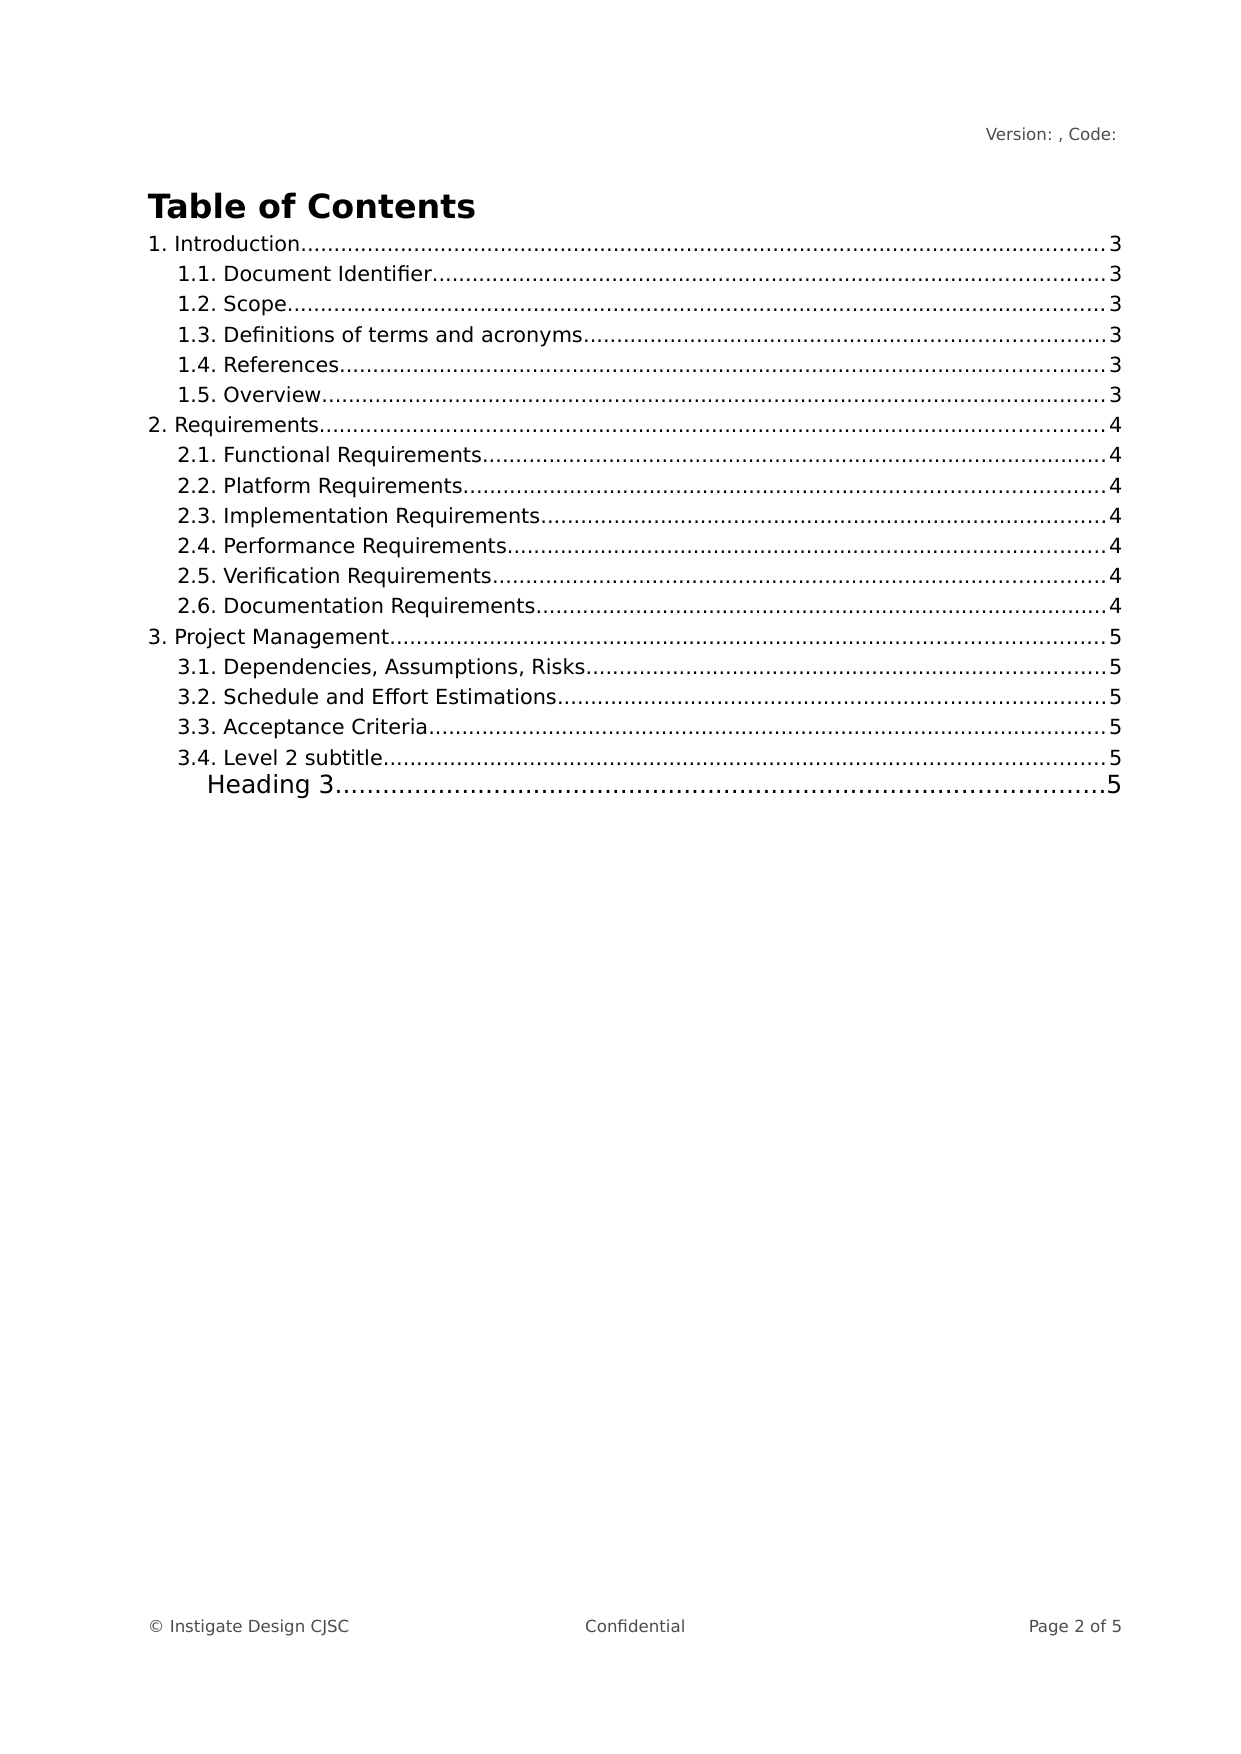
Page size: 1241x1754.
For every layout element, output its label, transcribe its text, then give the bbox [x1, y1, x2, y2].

text 2.4. Performance Requirements 4 [177, 534, 1122, 558]
text 1.5. Overview 3 [177, 383, 1122, 407]
text 2.5. Verification Requirements 4 [177, 564, 1122, 589]
text 2.2. Platform Requirements 4 [177, 474, 1122, 498]
text 3.3. Acceptance Criteria 5 [177, 715, 1122, 740]
subtitle Table of Contents [148, 187, 1122, 226]
text 2.3. Implementation Requirements 4 [177, 504, 1122, 528]
text 2.1. Functional Requirements 4 [177, 443, 1122, 468]
text 3.2. Schedule and Effort Estimations 5 [177, 685, 1122, 709]
text 1.4. References 3 [177, 353, 1122, 377]
text 1.1. Document Identifier 3 [177, 262, 1122, 287]
text 1. Introduction 3 [148, 232, 1122, 256]
text 3. Project Management 5 [148, 625, 1122, 649]
text 1.3. Definitions of terms and acronyms 3 [177, 323, 1122, 347]
text 3.1. Dependencies, Assumptions, Risks 5 [177, 655, 1122, 679]
text 2. Requirements 4 [148, 413, 1122, 438]
text Heading 3 5 [207, 770, 1122, 799]
text 2.6. Documentation Requirements 4 [177, 594, 1122, 619]
text 3.4. Level 2 subtitle 5 [177, 746, 1122, 770]
text 1.2. Scope 3 [177, 292, 1122, 317]
